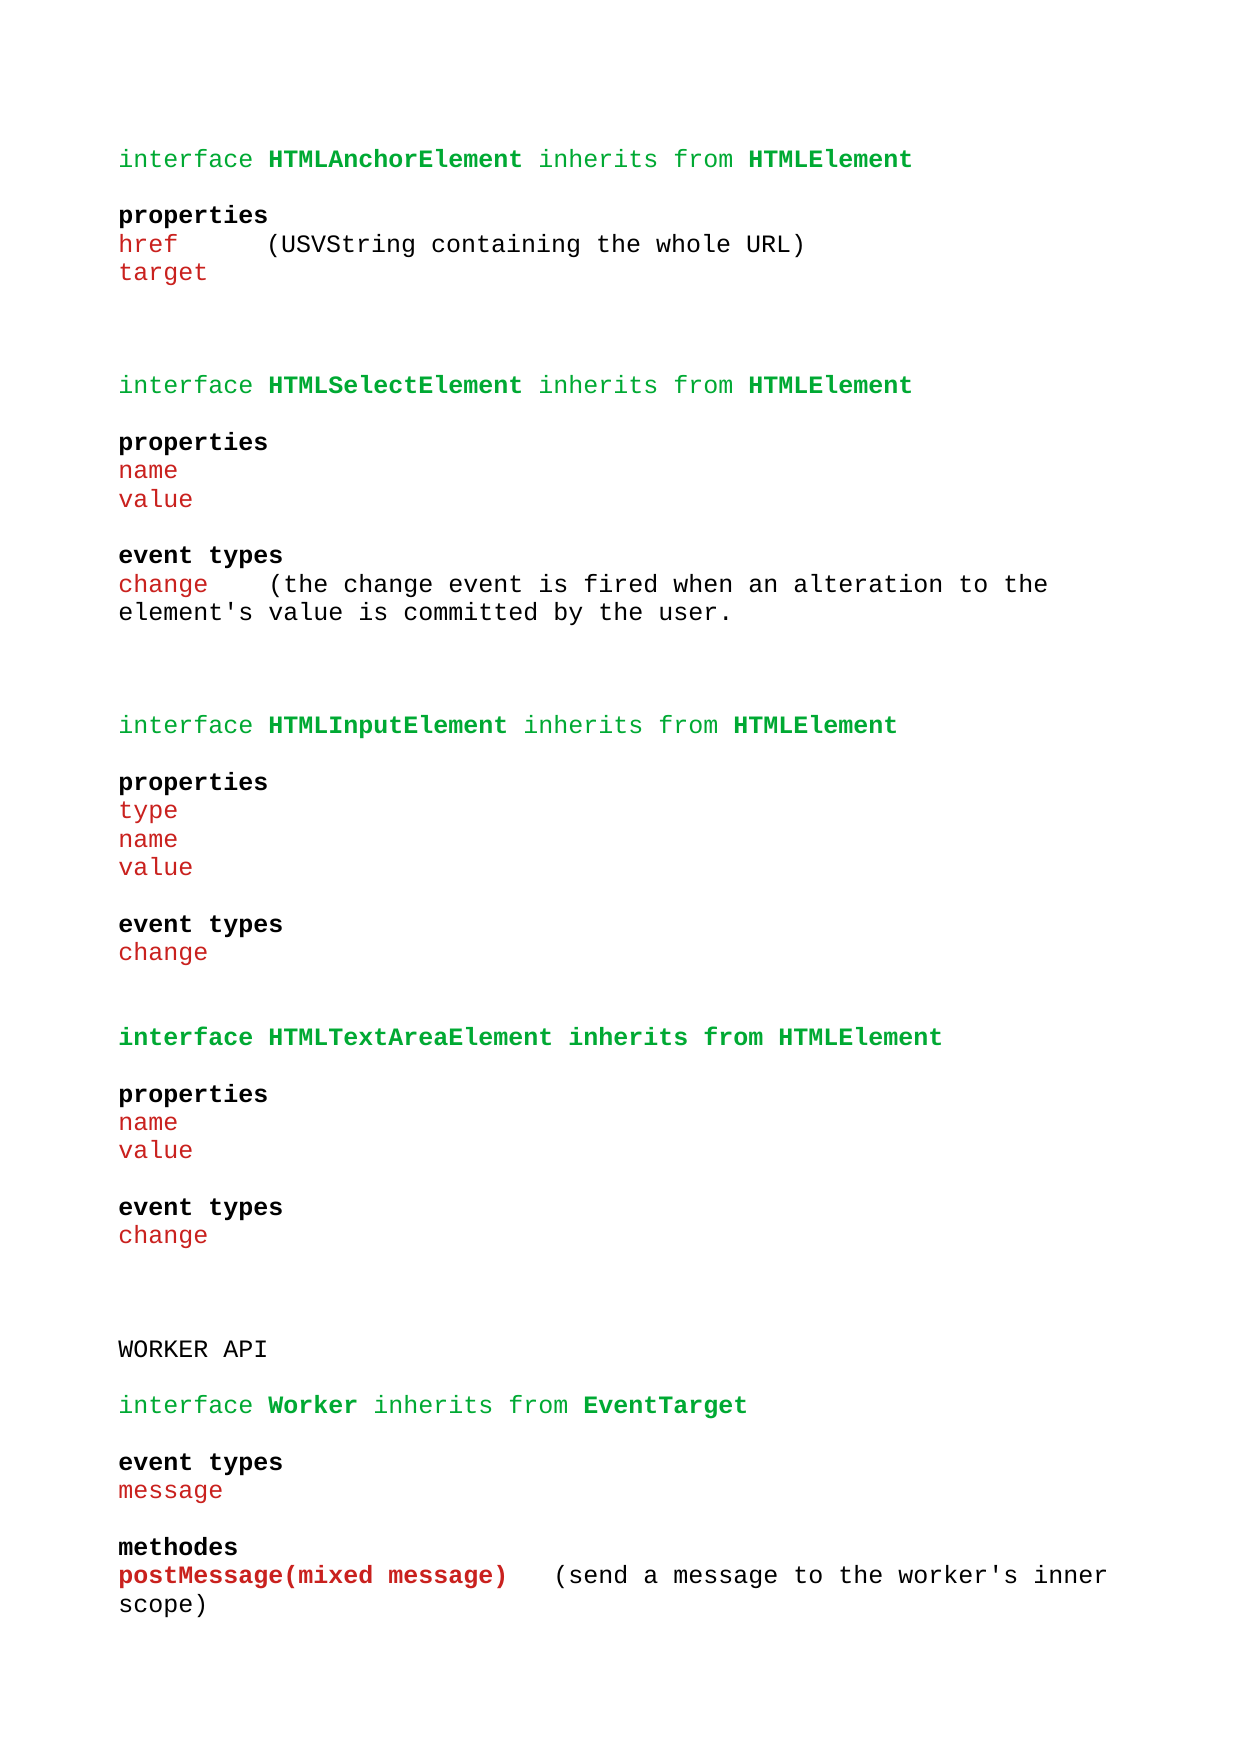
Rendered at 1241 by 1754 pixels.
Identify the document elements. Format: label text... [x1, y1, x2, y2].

text event types [118, 911, 1122, 940]
text value [118, 855, 1122, 883]
text properties [118, 203, 1122, 231]
text properties [118, 1081, 1122, 1110]
text properties [118, 770, 1122, 798]
text WORKER API [118, 1336, 1122, 1365]
text message [118, 1478, 1122, 1506]
text type [118, 798, 1122, 826]
text interface HTMLAnchorElement inherits from HTMLElement [118, 146, 1122, 175]
text postMessage(mixed message) (send a message to the worker's inner scope) [118, 1563, 1122, 1620]
text name [118, 1110, 1122, 1138]
text target [118, 260, 1122, 288]
text change [118, 940, 1122, 968]
text event types [118, 1195, 1122, 1223]
text value [118, 486, 1122, 515]
text event types [118, 543, 1122, 571]
text interface HTMLSelectElement inherits from HTMLElement [118, 373, 1122, 401]
text change (the change event is fired when an alteration to the element's value is committed by the user. [118, 571, 1122, 628]
text href (USVString containing the whole URL) [118, 231, 1122, 260]
text interface Worker inherits from EventTarget [118, 1393, 1122, 1421]
text event types [118, 1450, 1122, 1478]
text interface HTMLInputElement inherits from HTMLElement [118, 713, 1122, 741]
text interface HTMLTextAreaElement inherits from HTMLElement [118, 1025, 1122, 1053]
text name [118, 458, 1122, 486]
text methodes [118, 1535, 1122, 1563]
text change [118, 1223, 1122, 1251]
text name [118, 826, 1122, 855]
text properties [118, 430, 1122, 458]
text value [118, 1138, 1122, 1166]
